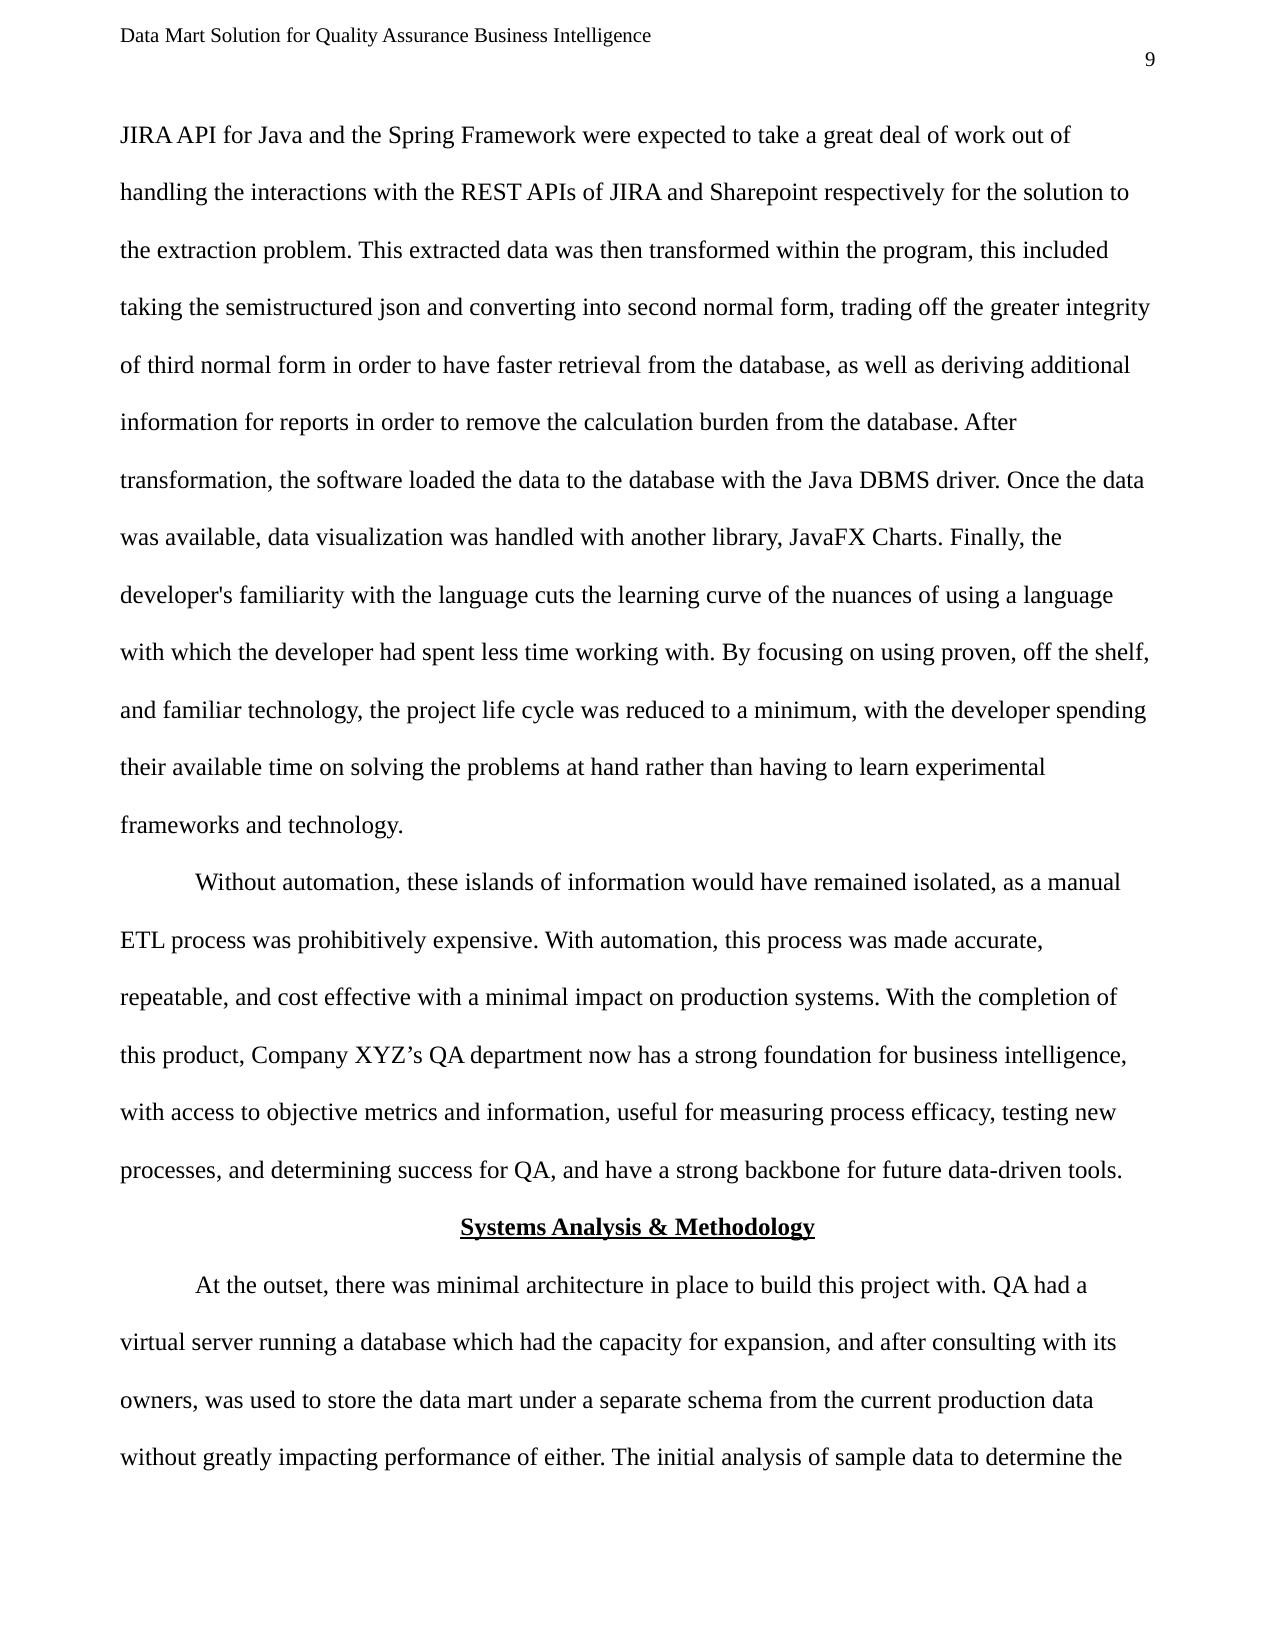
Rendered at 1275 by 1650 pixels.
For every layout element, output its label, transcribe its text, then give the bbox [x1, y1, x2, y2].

text At the outset, there was minimal architecture in place to build this project with. QA had a virtual server running a database which had the capacity for expansion, and after consulting with its owners, was used to store the data mart under a separate schema from the current production data without greatly impacting performance of either. The initial analysis of sample data to determine the [120, 1270, 1155, 1471]
text JIRA API for Java and the Spring Framework were expected to take a great deal of work out of handling the interactions with the REST APIs of JIRA and Sharepoint respectively for the solution to the extraction problem. This extracted data was then transformed within the program, this included taking the semistructured json and converting into second normal form, trading off the greater integrity of third normal form in order to have faster retrieval from the database, as well as deriving additional information for reports in order to remove the calculation burden from the database. After transformation, the software loaded the data to the database with the Java DBMS driver. Once the data was available, data visualization was handled with another library, JavaFX Charts. Finally, the developer's familiarity with the language cuts the learning curve of the nuances of using a language with which the developer had spent less time working with. By focusing on using proven, off the shelf, and familiar technology, the project life cycle was reduced to a minimum, with the developer spending their available time on solving the problems at hand rather than having to learn experimental frameworks and technology. [120, 120, 1155, 839]
text Without automation, these islands of information would have remained isolated, as a manual ETL process was prohibitively expensive. With automation, this process was made accurate, repeatable, and cost effective with a minimal impact on production systems. With the completion of this product, Company XYZ’s QA department now has a strong foundation for business intelligence, with access to objective metrics and information, useful for measuring process efficacy, testing new processes, and determining success for QA, and have a strong backbone for future data-driven tools. [120, 867, 1155, 1184]
text Systems Analysis & Methodology [120, 1212, 1155, 1241]
